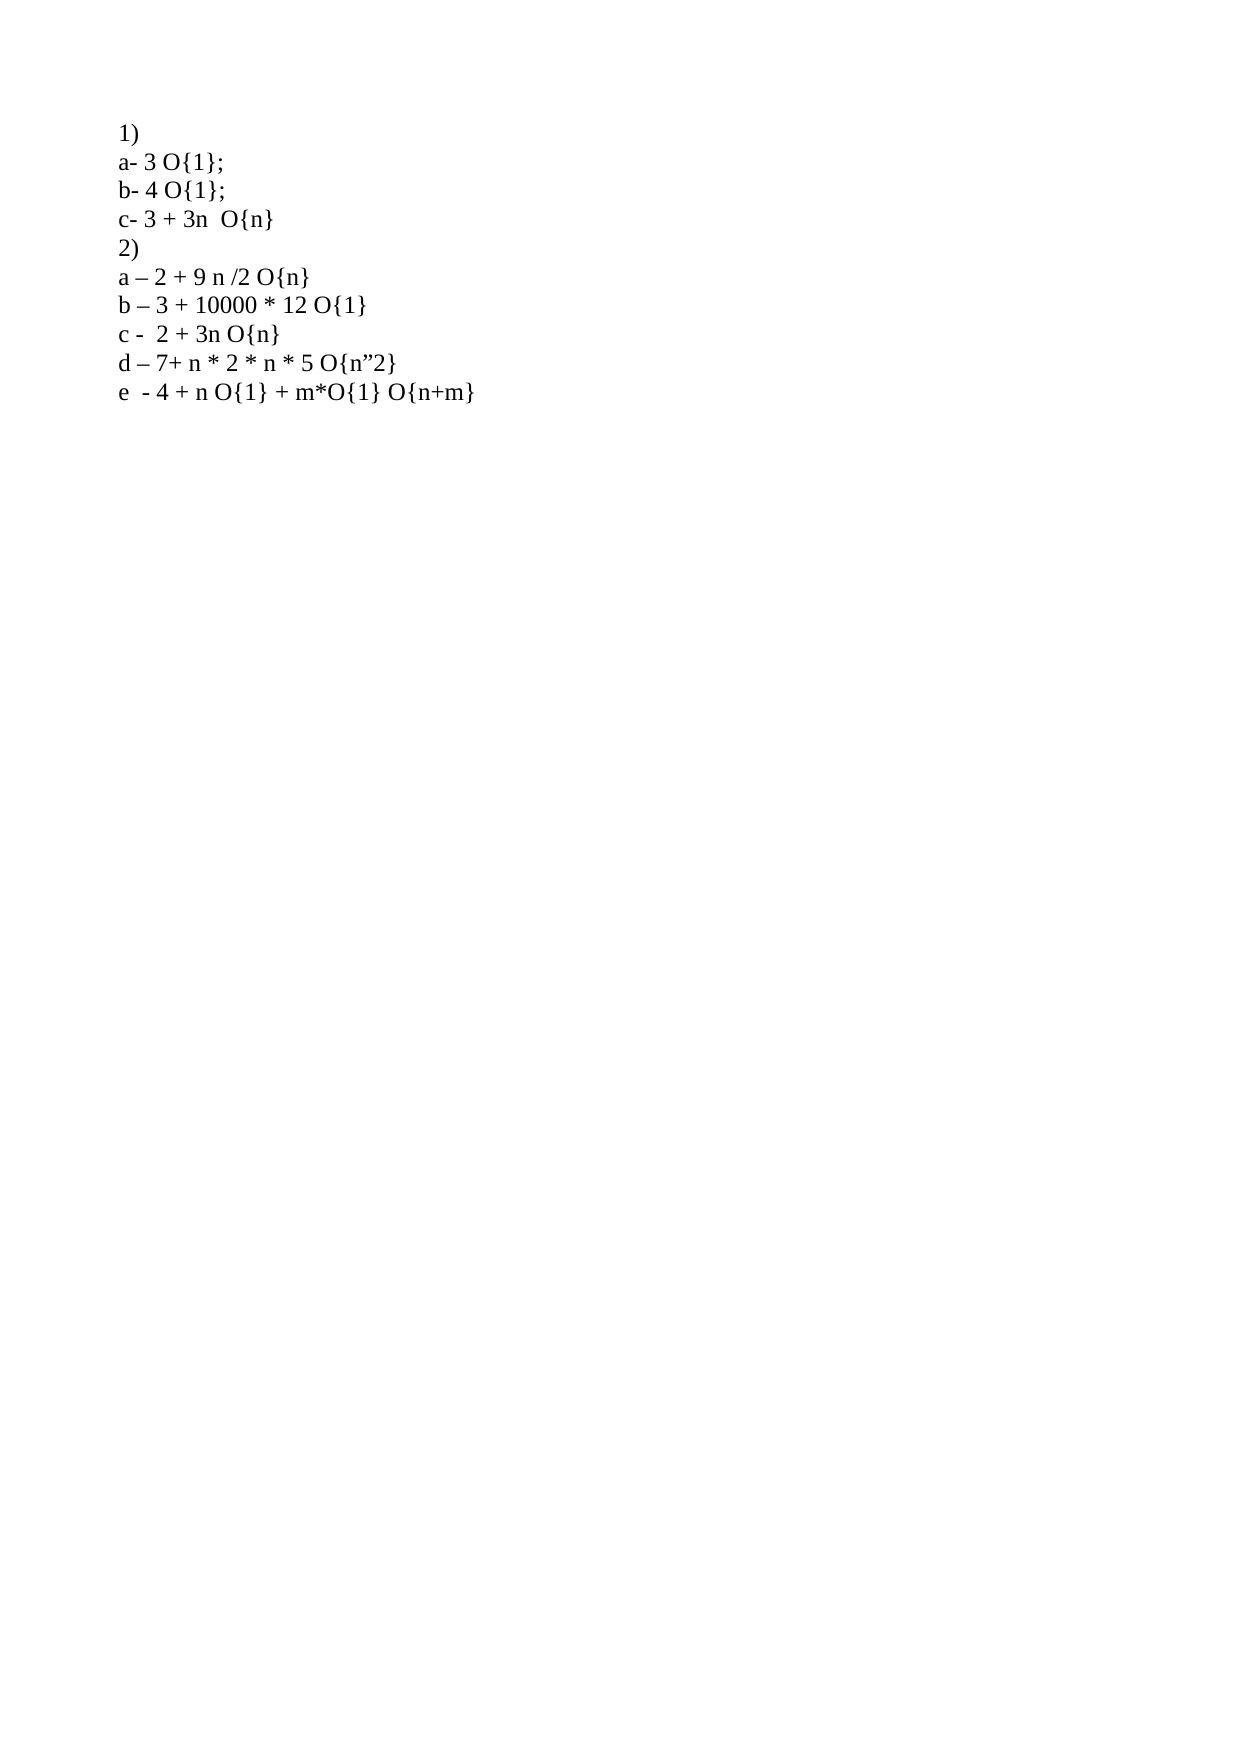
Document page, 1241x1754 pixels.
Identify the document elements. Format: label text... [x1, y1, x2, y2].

text a – 2 + 9 n /2 O{n} [118, 262, 1122, 291]
text e - 4 + n O{1} + m*O{1} O{n+m} [118, 377, 1122, 406]
text 1) [118, 118, 1122, 147]
text b – 3 + 10000 * 12 O{1} [118, 291, 1122, 319]
text 2) [118, 233, 1122, 262]
text d – 7+ n * 2 * n * 5 O{n”2} [118, 348, 1122, 377]
text c- 3 + 3n O{n} [118, 204, 1122, 233]
text c - 2 + 3n O{n} [118, 319, 1122, 348]
text a- 3 O{1}; [118, 147, 1122, 176]
text b- 4 O{1}; [118, 176, 1122, 204]
